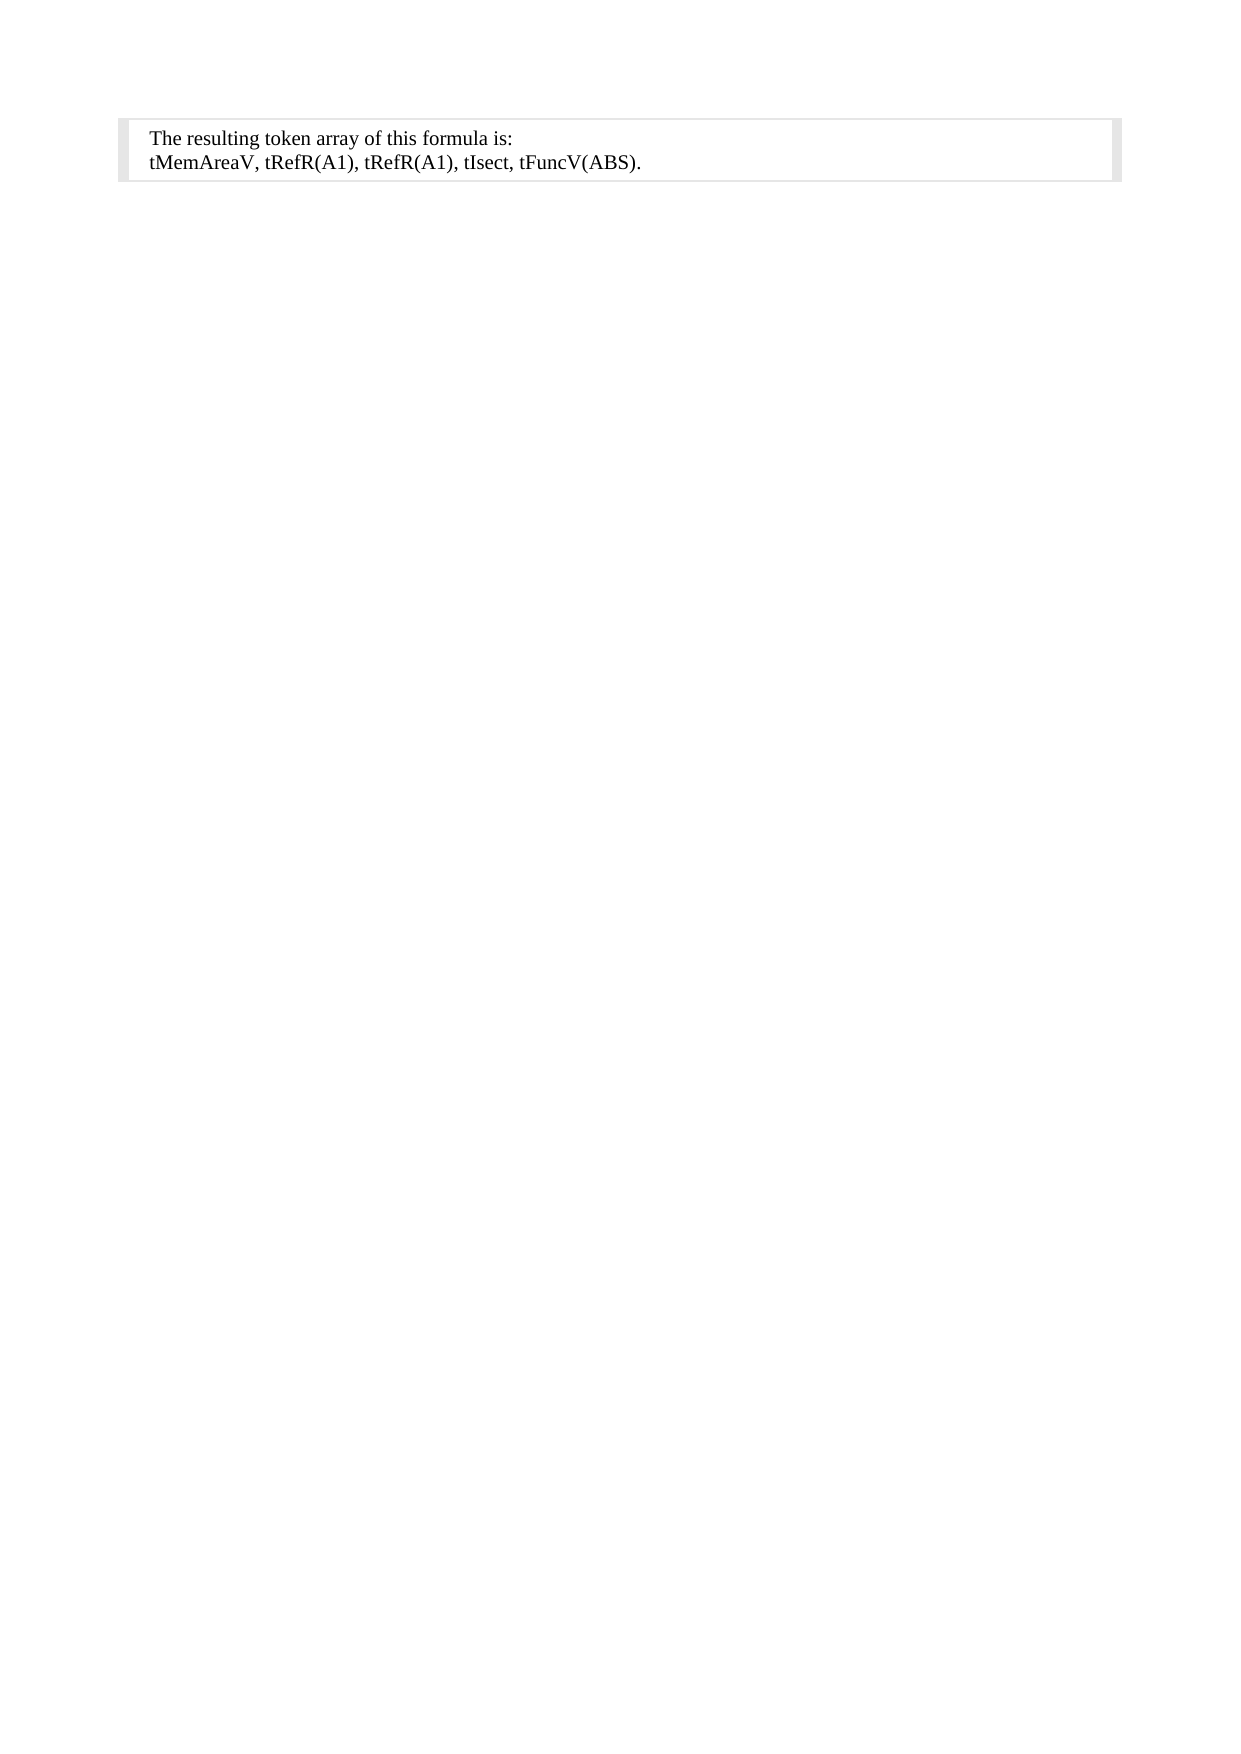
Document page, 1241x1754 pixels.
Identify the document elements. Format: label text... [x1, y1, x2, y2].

text The resulting token array of this formula is: tMemAreaV, tRefR(A1), tRefR(A1), tIsect, tFuncV(ABS). [129, 120, 1112, 180]
